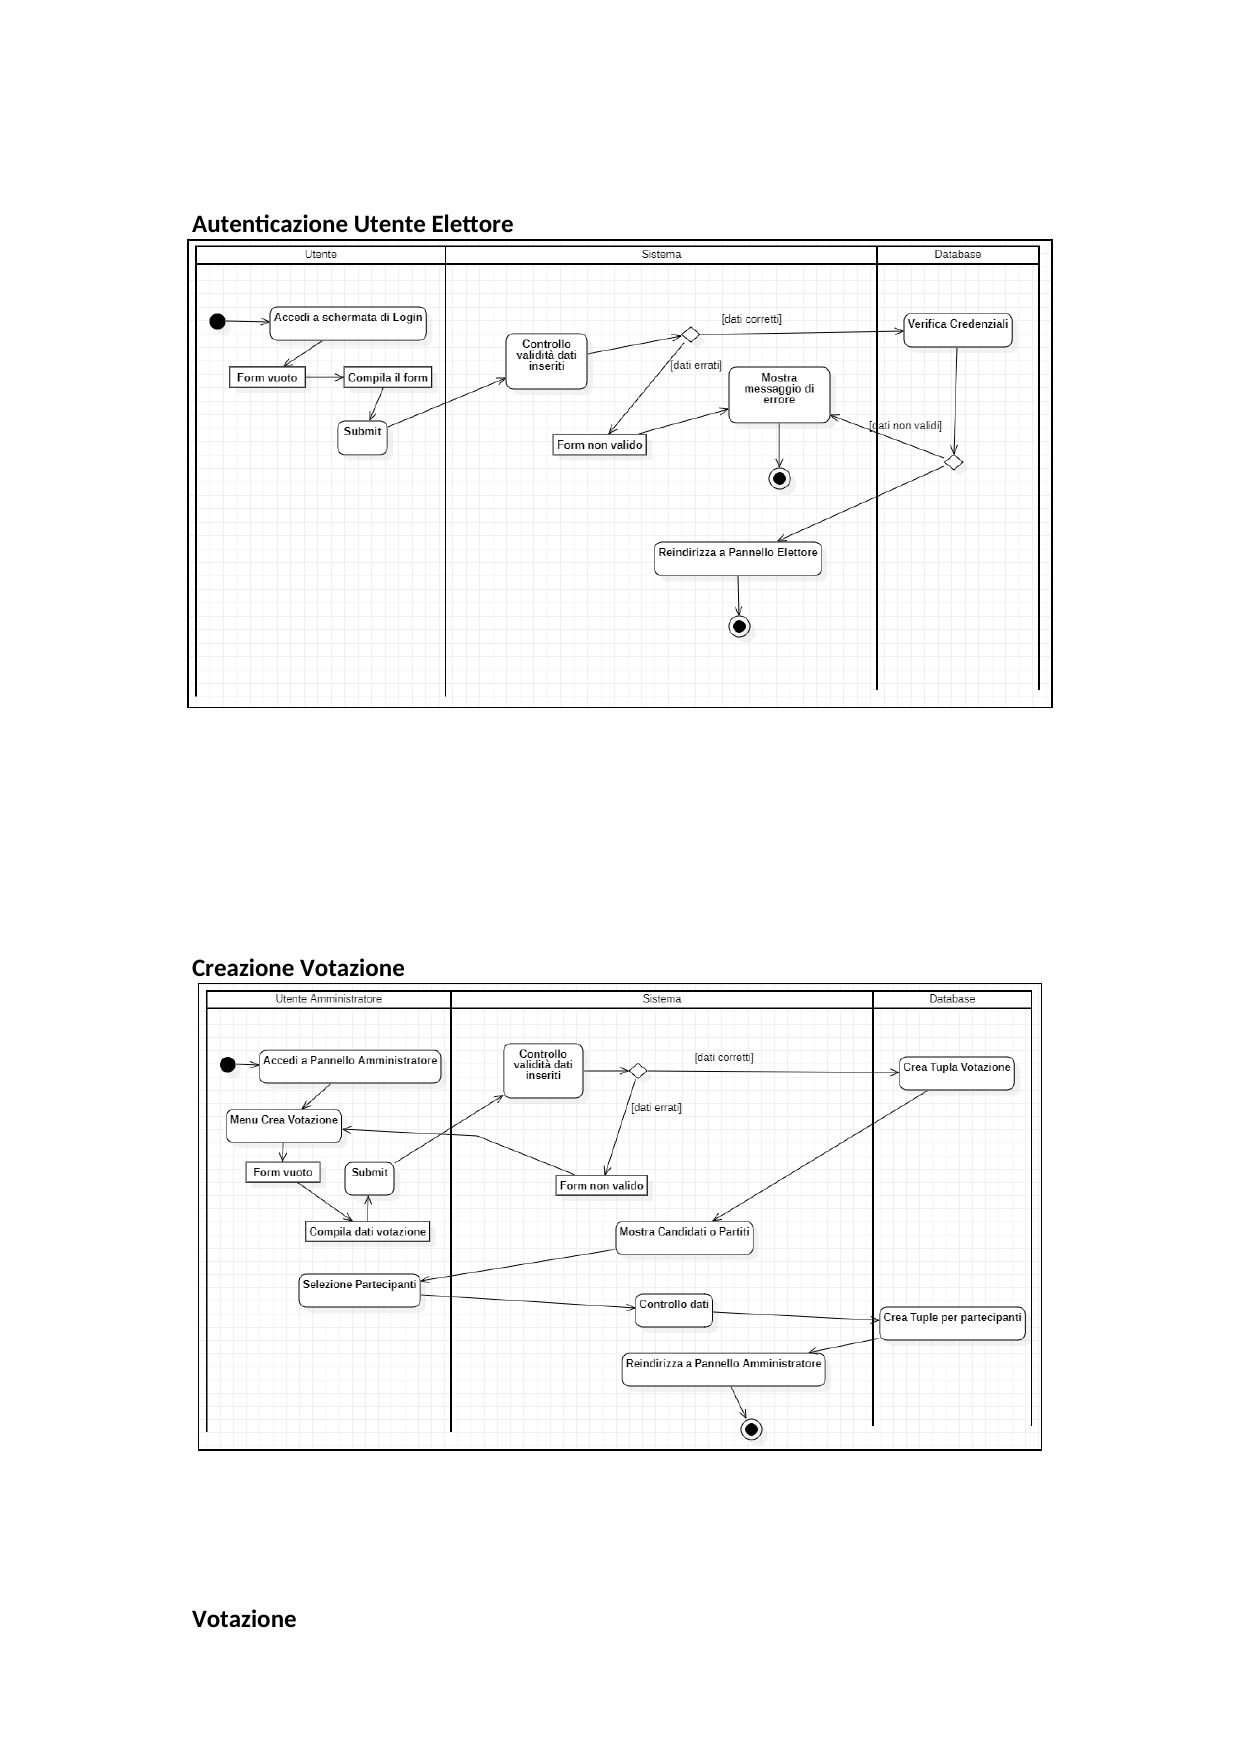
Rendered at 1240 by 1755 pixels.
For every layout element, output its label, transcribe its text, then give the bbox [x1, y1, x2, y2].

text Autenticazione Utente Elettore [118, 209, 1121, 239]
text Votazione [118, 1603, 1121, 1634]
text Creazione Votazione [118, 952, 1121, 983]
